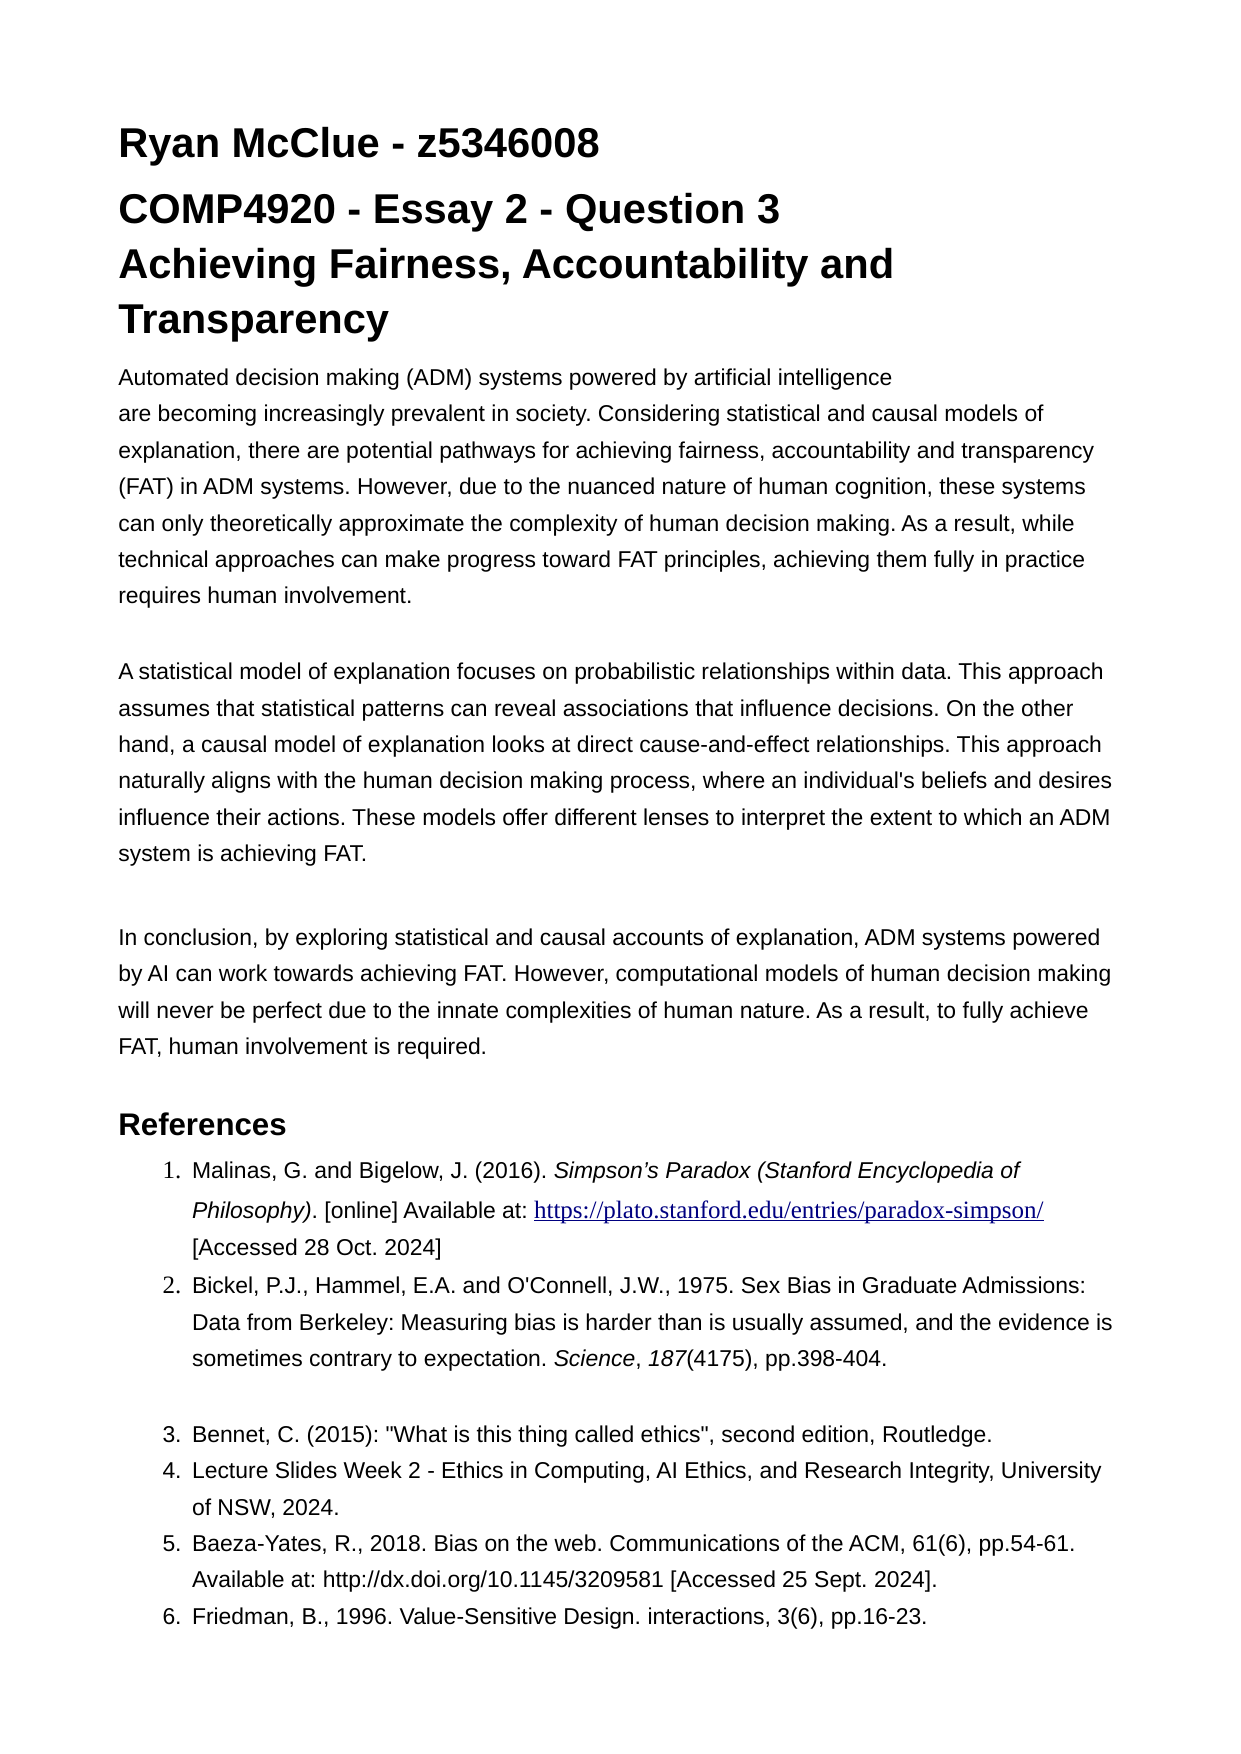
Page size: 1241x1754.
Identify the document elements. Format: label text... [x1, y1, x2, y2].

text are becoming increasingly prevalent in society. Considering statistical and causal models of explanation, there are potential pathways for achieving fairness, accountability and transparency (FAT) in ADM systems. However, due to the nuanced nature of human cognition, these systems can only theoretically approximate the complexity of human decision making. As a result, while technical approaches can make progress toward FAT principles, achieving them fully in practice requires human involvement. [118, 400, 1122, 608]
list Bennet, C. (2015): "What is this thing called ethics", second edition, Routledge. [162, 1421, 1122, 1447]
text COMP4920 - Essay 2 - Question 3 Achieving Fairness, Accountability and Transparency [118, 184, 1122, 342]
list Bickel, P.J., Hammel, E.A. and O'Connell, J.W., 1975. Sex Bias in Graduate Admissions: Data from Berkeley: Measuring bias is harder than is usually assumed, and the evidence is sometimes contrary to expectation. Science, 187(4175), pp.398-404. [162, 1270, 1122, 1371]
list Lecture Slides Week 2 - Ethics in Computing, AI Ethics, and Research Integrity, University of NSW, 2024. [162, 1457, 1122, 1520]
list Malinas, G. and Bigelow, J. (2016). Simpson’s Paradox (Stanford Encyclopedia of Philosophy). [online] Available at: https://plato.stanford.edu/entries/paradox-simpson/ [Accessed 28 Oct. 2024] [162, 1155, 1122, 1260]
text A statistical model of explanation focuses on probabilistic relationships within data. This approach assumes that statistical patterns can reveal associations that influence decisions. On the other hand, a causal model of explanation looks at direct cause-and-effect relationships. This approach naturally aligns with the human decision making process, where an individual's beliefs and desires influence their actions. These models offer different lenses to interpret the extent to which an ADM system is achieving FAT. [118, 658, 1122, 866]
list Baeza-Yates, R., 2018. Bias on the web. Communications of the ACM, 61(6), pp.54-61. Available at: http://dx.doi.org/10.1145/3209581 [Accessed 25 Sept. 2024]. [162, 1530, 1122, 1593]
list Friedman, B., 1996. Value-Sensitive Design. interactions, 3(6), pp.16-23. [162, 1603, 1122, 1629]
text Ryan McClue - z5346008 [118, 118, 1122, 166]
text References [118, 1106, 1122, 1142]
text In conclusion, by exploring statistical and causal accounts of explanation, ADM systems powered by AI can work towards achieving FAT. However, computational models of human decision making will never be perfect due to the innate complexities of human nature. As a result, to fully achieve FAT, human involvement is required. [118, 924, 1122, 1059]
text Automated decision making (ADM) systems powered by artificial intelligence [118, 364, 1122, 390]
